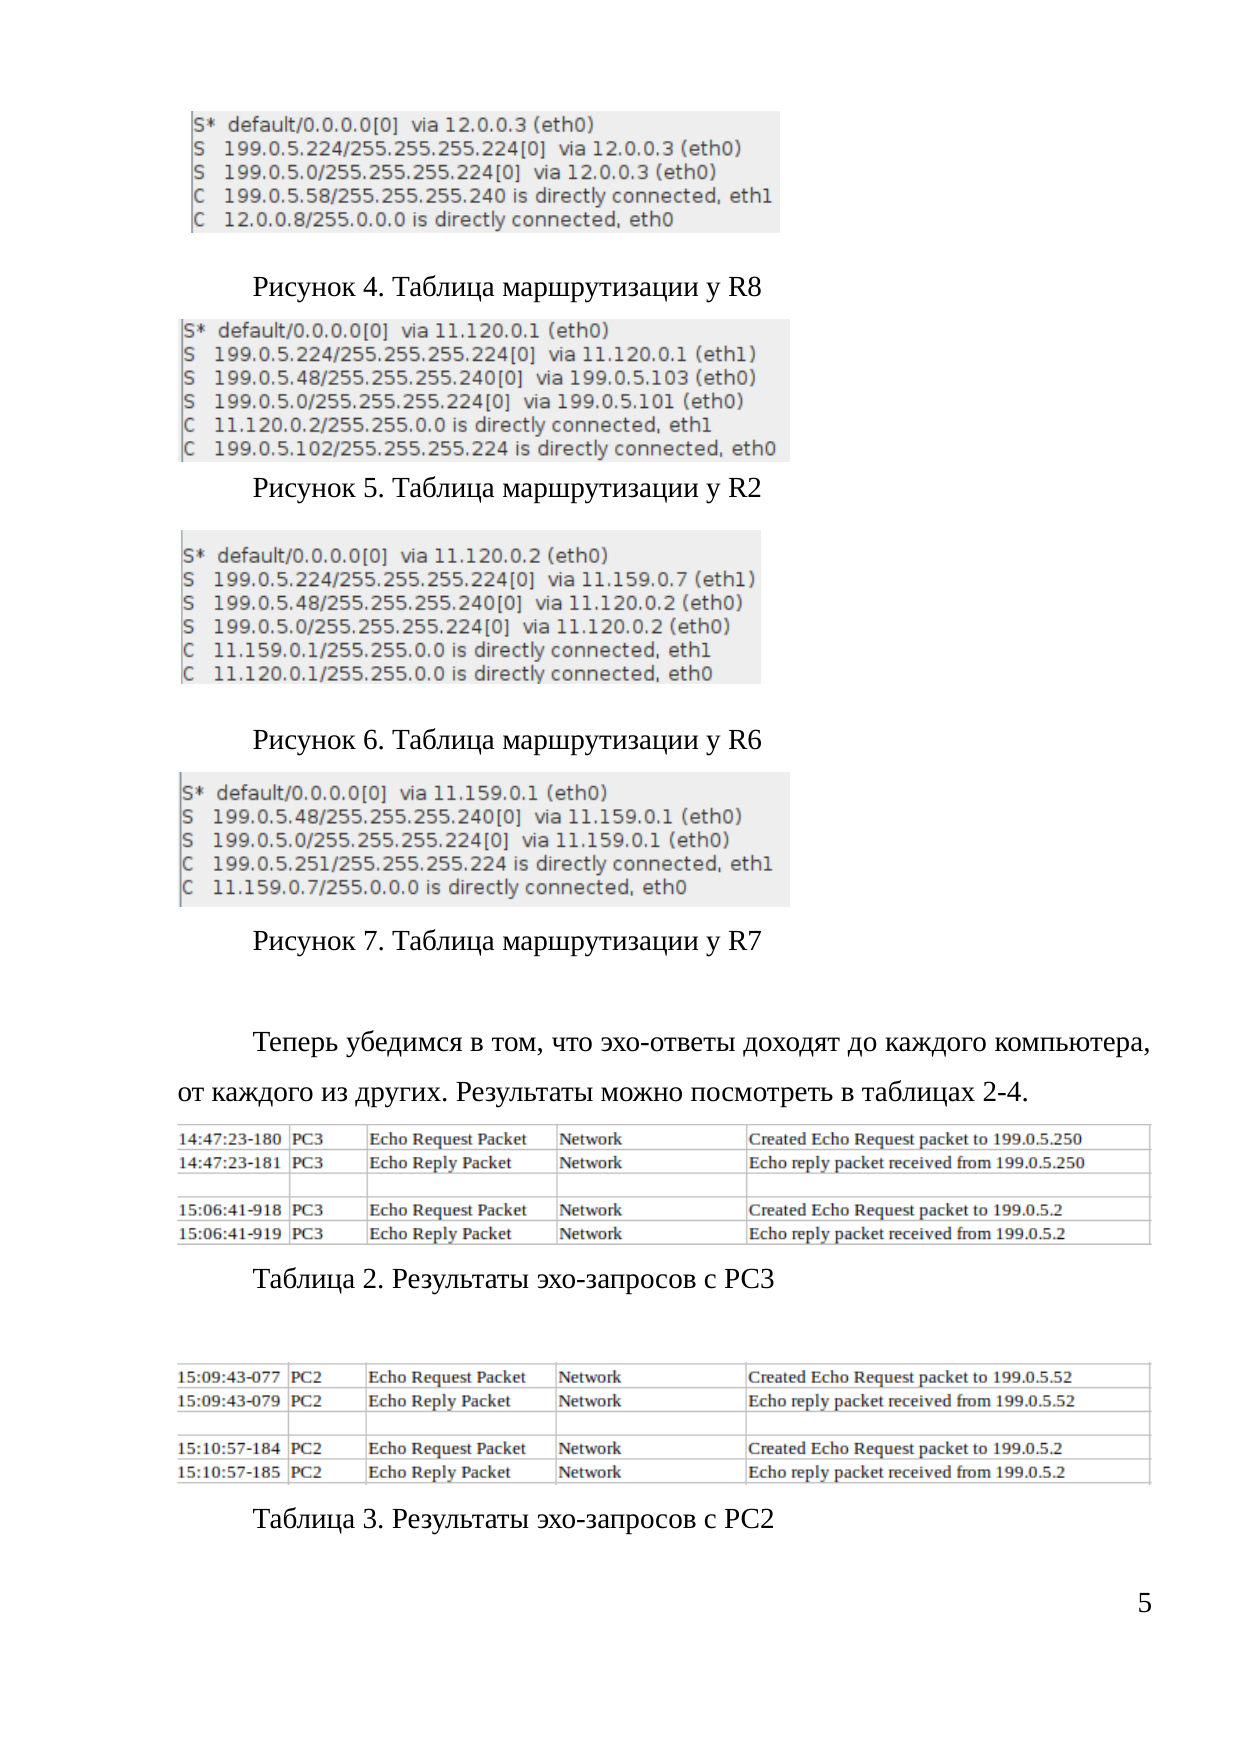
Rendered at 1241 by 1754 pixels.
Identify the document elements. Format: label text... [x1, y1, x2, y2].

text Теперь убедимся в том, что эхо-ответы доходят до каждого компьютера, от каждого из других. Результаты можно посмотреть в таблицах 2-4. [177, 1024, 1152, 1108]
picture [181, 530, 762, 684]
picture [191, 111, 780, 233]
picture [177, 1362, 1152, 1485]
text Рисунок 5. Таблица маршрутизации у R2 [177, 470, 1152, 504]
text Рисунок 7. Таблица маршрутизации у R7 [177, 923, 1152, 957]
text Таблица 3. Результаты эхо-запросов с РС2 [177, 1485, 1152, 1534]
picture [177, 772, 791, 907]
text Рисунок 4. Таблица маршрутизации у R8 [177, 269, 1152, 303]
text Рисунок 6. Таблица маршрутизации у R6 [177, 722, 1152, 755]
text Таблица 2. Результаты эхо-запросов с РС3 [177, 1245, 1152, 1295]
picture [177, 319, 791, 462]
picture [177, 1124, 1152, 1245]
